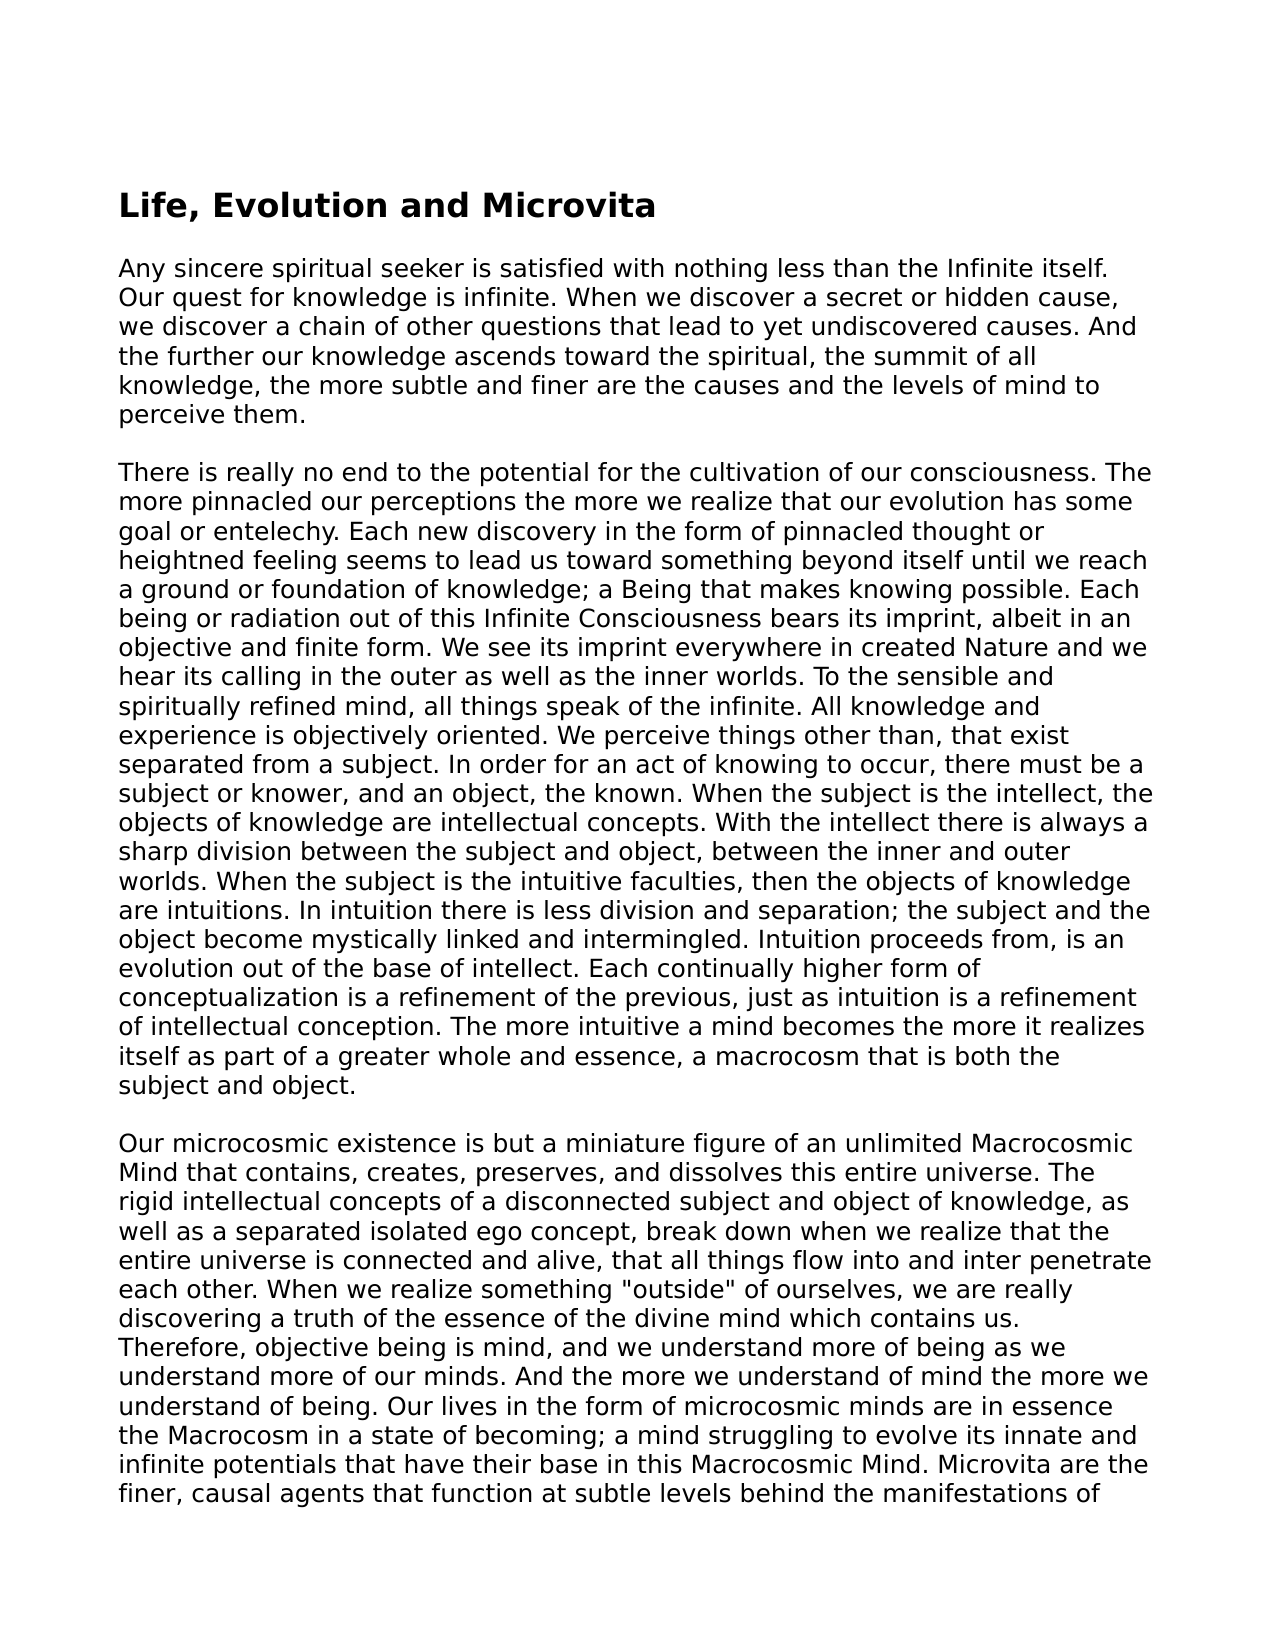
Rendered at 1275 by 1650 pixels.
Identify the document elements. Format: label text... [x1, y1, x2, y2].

text Any sincere spiritual seeker is satisfied with nothing less than the Infinite itself. Our quest for knowledge is infinite. When we discover a secret or hidden cause, we discover a chain of other questions that lead to yet undiscovered causes. And the further our knowledge ascends toward the spiritual, the summit of all knowledge, the more subtle and finer are the causes and the levels of mind to perceive them. [118, 254, 1157, 429]
text There is really no end to the potential for the cultivation of our consciousness. The more pinnacled our perceptions the more we realize that our evolution has some goal or entelechy. Each new discovery in the form of pinnacled thought or heightned feeling seems to lead us toward something beyond itself until we reach a ground or foundation of knowledge; a Being that makes knowing possible. Each being or radiation out of this Infinite Consciousness bears its imprint, albeit in an objective and finite form. We see its imprint everywhere in created Nature and we hear its calling in the outer as well as the inner worlds. To the sensible and spiritually refined mind, all things speak of the infinite. All knowledge and experience is objectively oriented. We perceive things other than, that exist separated from a subject. In order for an act of knowing to occur, there must be a subject or knower, and an object, the known. When the subject is the intellect, the objects of knowledge are intellectual concepts. With the intellect there is always a sharp division between the subject and object, between the inner and outer worlds. When the subject is the intuitive faculties, then the objects of knowledge are intuitions. In intuition there is less division and separation; the subject and the object become mystically linked and intermingled. Intuition proceeds from, is an evolution out of the base of intellect. Each continually higher form of conceptualization is a refinement of the previous, just as intuition is a refinement of intellectual conception. The more intuitive a mind becomes the more it realizes itself as part of a greater whole and essence, a macrocosm that is both the subject and object. [118, 458, 1157, 1100]
text Our microcosmic existence is but a miniature figure of an unlimited Macrocosmic Mind that contains, creates, preserves, and dissolves this entire universe. The rigid intellectual concepts of a disconnected subject and object of knowledge, as well as a separated isolated ego concept, break down when we realize that the entire universe is connected and alive, that all things flow into and inter penetrate each other. When we realize something "outside" of ourselves, we are really discovering a truth of the essence of the divine mind which contains us. Therefore, objective being is mind, and we understand more of being as we understand more of our minds. And the more we understand of mind the more we understand of being. Our lives in the form of microcosmic minds are in essence the Macrocosm in a state of becoming; a mind struggling to evolve its innate and infinite potentials that have their base in this Macrocosmic Mind. Microvita are the finer, causal agents that function at subtle levels behind the manifestations of [118, 1129, 1157, 1508]
text Life, Evolution and Microvita [118, 186, 1157, 225]
